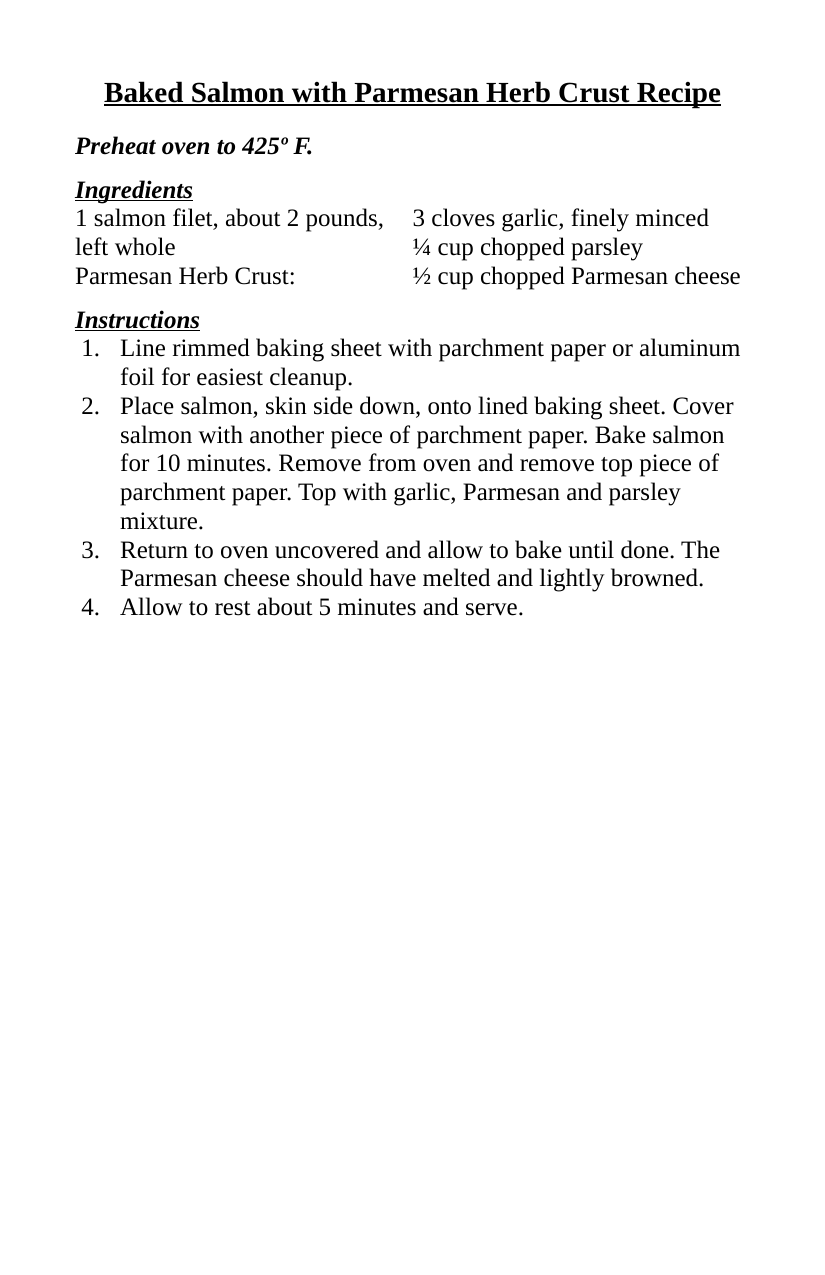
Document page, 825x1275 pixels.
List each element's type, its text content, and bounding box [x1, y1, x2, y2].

subtitle Preheat oven to 425º F. [75, 131, 750, 160]
list Place salmon, skin side down, onto lined baking sheet. Cover salmon with another piece of parchment paper. Bake salmon for 10 minutes. Remove from oven and remove top piece of parchment paper. Top with garlic, Parmesan and parsley mixture. [75, 391, 750, 535]
subtitle Instructions [75, 305, 750, 333]
text Ingredients [75, 175, 750, 203]
text ¼ cup chopped parsley [412, 232, 750, 261]
list Line rimmed baking sheet with parchment paper or aluminum foil for easiest cleanup. [75, 333, 750, 391]
text 1 salmon filet, about 2 pounds, left whole [75, 203, 412, 261]
list Allow to rest about 5 minutes and serve. [75, 592, 750, 621]
text ½ cup chopped Parmesan cheese [412, 261, 750, 290]
list Return to oven uncovered and allow to bake until done. The Parmesan cheese should have melted and lightly browned. [75, 535, 750, 592]
subtitle Baked Salmon with Parmesan Herb Crust Recipe [75, 75, 750, 108]
text Parmesan Herb Crust: [75, 261, 412, 290]
text 3 cloves garlic, finely minced [412, 203, 750, 232]
